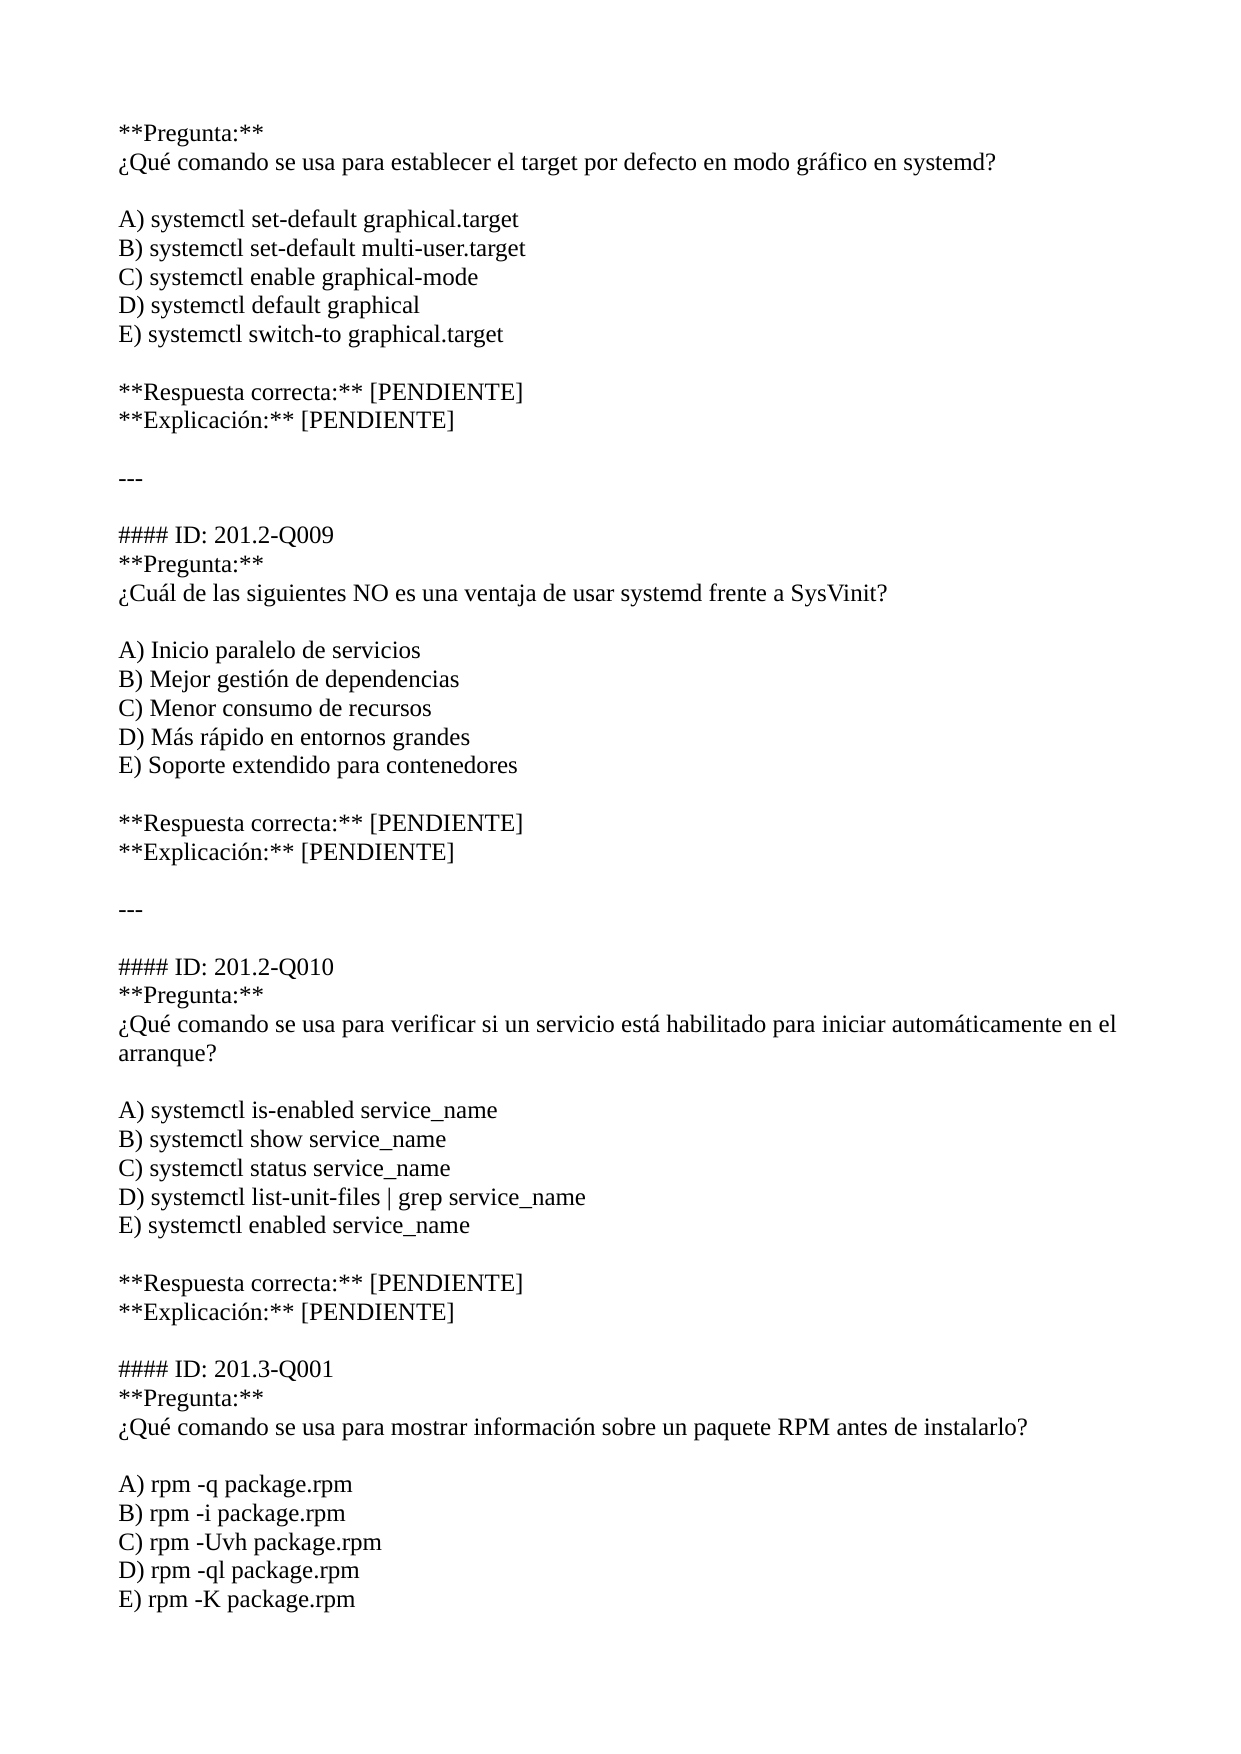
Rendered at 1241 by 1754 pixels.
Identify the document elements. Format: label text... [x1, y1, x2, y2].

text E) rpm -K package.rpm [118, 1584, 1122, 1613]
text **Explicación:** [PENDIENTE] [118, 837, 1122, 866]
text **Pregunta:** [118, 118, 1122, 147]
text D) systemctl list-unit-files | grep service_name [118, 1182, 1122, 1211]
text **Respuesta correcta:** [PENDIENTE] [118, 377, 1122, 406]
text #### ID: 201.2-Q009 [118, 521, 1122, 549]
text B) systemctl show service_name [118, 1124, 1122, 1153]
text A) systemctl set-default graphical.target [118, 204, 1122, 233]
text #### ID: 201.2-Q010 [118, 952, 1122, 981]
text B) systemctl set-default multi-user.target [118, 233, 1122, 262]
text --- [118, 463, 1122, 492]
text ¿Qué comando se usa para mostrar información sobre un paquete RPM antes de instalarlo? [118, 1412, 1122, 1441]
text C) systemctl enable graphical-mode [118, 262, 1122, 291]
text E) systemctl enabled service_name [118, 1211, 1122, 1239]
text B) Mejor gestión de dependencias [118, 664, 1122, 693]
text **Pregunta:** [118, 549, 1122, 578]
text D) Más rápido en entornos grandes [118, 722, 1122, 751]
text **Explicación:** [PENDIENTE] [118, 1297, 1122, 1326]
text D) rpm -ql package.rpm [118, 1556, 1122, 1584]
text D) systemctl default graphical [118, 291, 1122, 319]
text B) rpm -i package.rpm [118, 1498, 1122, 1527]
text **Respuesta correcta:** [PENDIENTE] [118, 808, 1122, 837]
text C) rpm -Uvh package.rpm [118, 1527, 1122, 1556]
text ¿Qué comando se usa para verificar si un servicio está habilitado para iniciar automáticamente en el arranque? [118, 1009, 1122, 1067]
text C) systemctl status service_name [118, 1153, 1122, 1182]
text #### ID: 201.3-Q001 [118, 1354, 1122, 1383]
text **Pregunta:** [118, 981, 1122, 1009]
text ¿Qué comando se usa para establecer el target por defecto en modo gráfico en systemd? [118, 147, 1122, 176]
text **Respuesta correcta:** [PENDIENTE] [118, 1268, 1122, 1297]
text A) rpm -q package.rpm [118, 1469, 1122, 1498]
text --- [118, 894, 1122, 923]
text A) systemctl is-enabled service_name [118, 1096, 1122, 1124]
text E) systemctl switch-to graphical.target [118, 319, 1122, 348]
text C) Menor consumo de recursos [118, 693, 1122, 722]
text E) Soporte extendido para contenedores [118, 751, 1122, 779]
text **Explicación:** [PENDIENTE] [118, 406, 1122, 434]
text A) Inicio paralelo de servicios [118, 636, 1122, 664]
text **Pregunta:** [118, 1383, 1122, 1412]
text ¿Cuál de las siguientes NO es una ventaja de usar systemd frente a SysVinit? [118, 578, 1122, 607]
